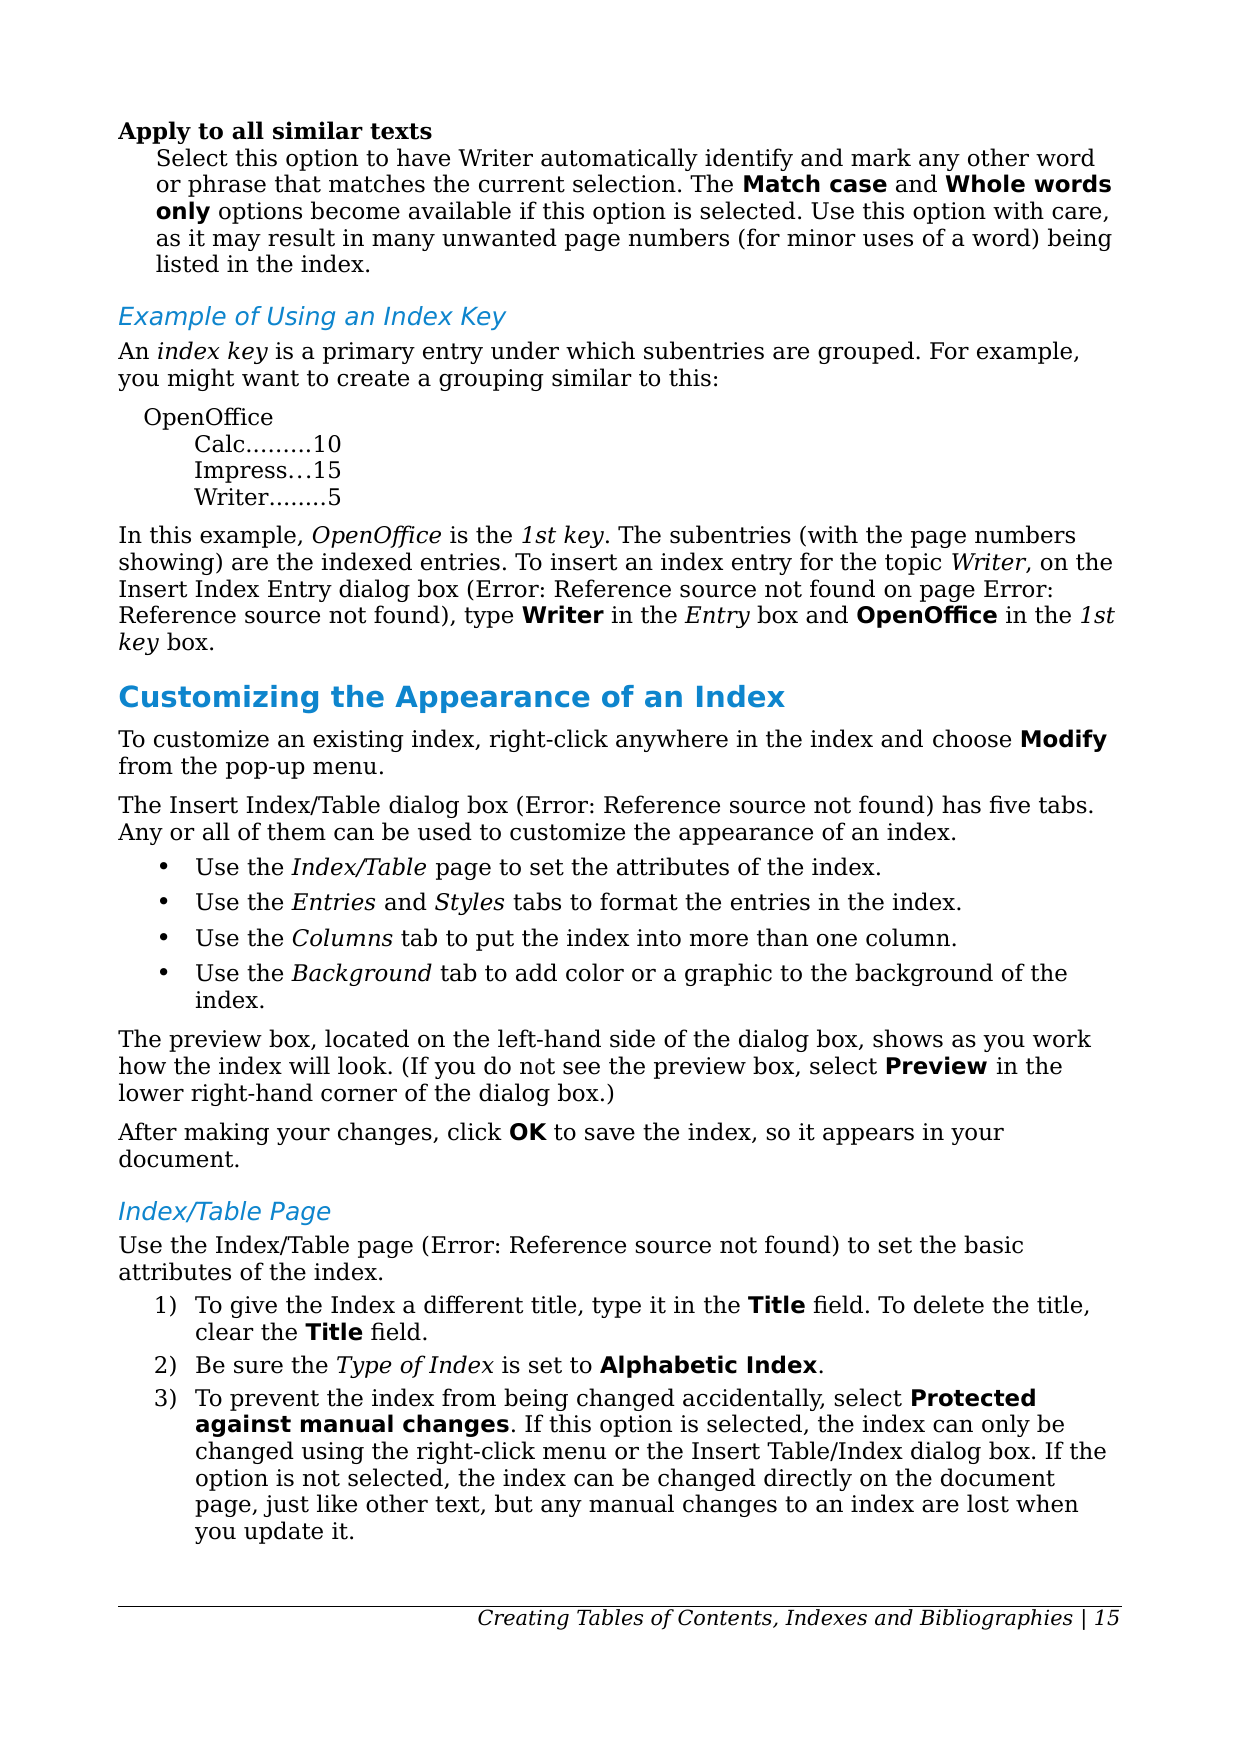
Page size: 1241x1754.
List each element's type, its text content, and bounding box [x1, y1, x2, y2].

text In this example, OpenOffice is the 1st key. The subentries (with the page numbers showing) are the indexed entries. To insert an index entry for the topic Writer, on the Insert Index Entry dialog box (Figure 9 on page ), type Writer in the Entry box and OpenOffice in the 1st key box. [118, 522, 1122, 656]
list Use the Columns tab to put the index into more than one column. [156, 923, 1122, 952]
text Writer 5 [143, 484, 1122, 511]
list Use the Entries and Styles tabs to format the entries in the index. [156, 887, 1122, 917]
subtitle Example of Using an Index Key [118, 303, 1122, 332]
list Be sure the Type of Index is set to Alphabetic Index. [177, 1352, 1122, 1378]
text The preview box, located on the left-hand side of the dialog box, shows as you work how the index will look. (If you do not see the preview box, select Preview in the lower right-hand corner of the dialog box.) [118, 1027, 1122, 1107]
text After making your changes, click OK to save the index, so it appears in your document. [118, 1119, 1122, 1172]
list To give the Index a different title, type it in the Title field. To delete the title, clear the Title field. [177, 1292, 1122, 1346]
list The Insert Index/Table dialog box (Figure 11) has five tabs. Any or all of them can be used to customize the appearance of an index. [118, 792, 1122, 846]
text To customize an existing index, right-click anywhere in the index and choose Modify from the pop-up menu. [118, 726, 1122, 780]
text Calc 10 [143, 431, 1122, 457]
text An index key is a primary entry under which subentries are grouped. For example, you might want to create a grouping similar to this: [118, 338, 1122, 392]
list To prevent the index from being changed accidentally, select Protected against manual changes. If this option is selected, the index can only be changed using the right-click menu or the Insert Table/Index dialog box. If the option is not selected, the index can be changed directly on the document page, just like other text, but any manual changes to an index are lost when you update it. [177, 1385, 1122, 1545]
text Impress 15 [143, 457, 1122, 484]
list Use the Index/Table page to set the attributes of the index. [156, 852, 1122, 881]
subtitle Index/Table Page [118, 1197, 1122, 1226]
text Select this option to have Writer automatically identify and mark any other word or phrase that matches the current selection. The Match case and Whole words only options become available if this option is selected. Use this option with care, as it may result in many unwanted page numbers (for minor uses of a word) being listed in the index. [156, 145, 1122, 278]
text Apply to all similar texts [118, 118, 1122, 145]
list Use the Index/Table page (Figure 11) to set the basic attributes of the index. [118, 1232, 1122, 1286]
subtitle Customizing the Appearance of an Index [118, 680, 1122, 714]
list Use the Background tab to add color or a graphic to the background of the index. [156, 958, 1122, 1014]
text OpenOffice [143, 404, 1122, 431]
